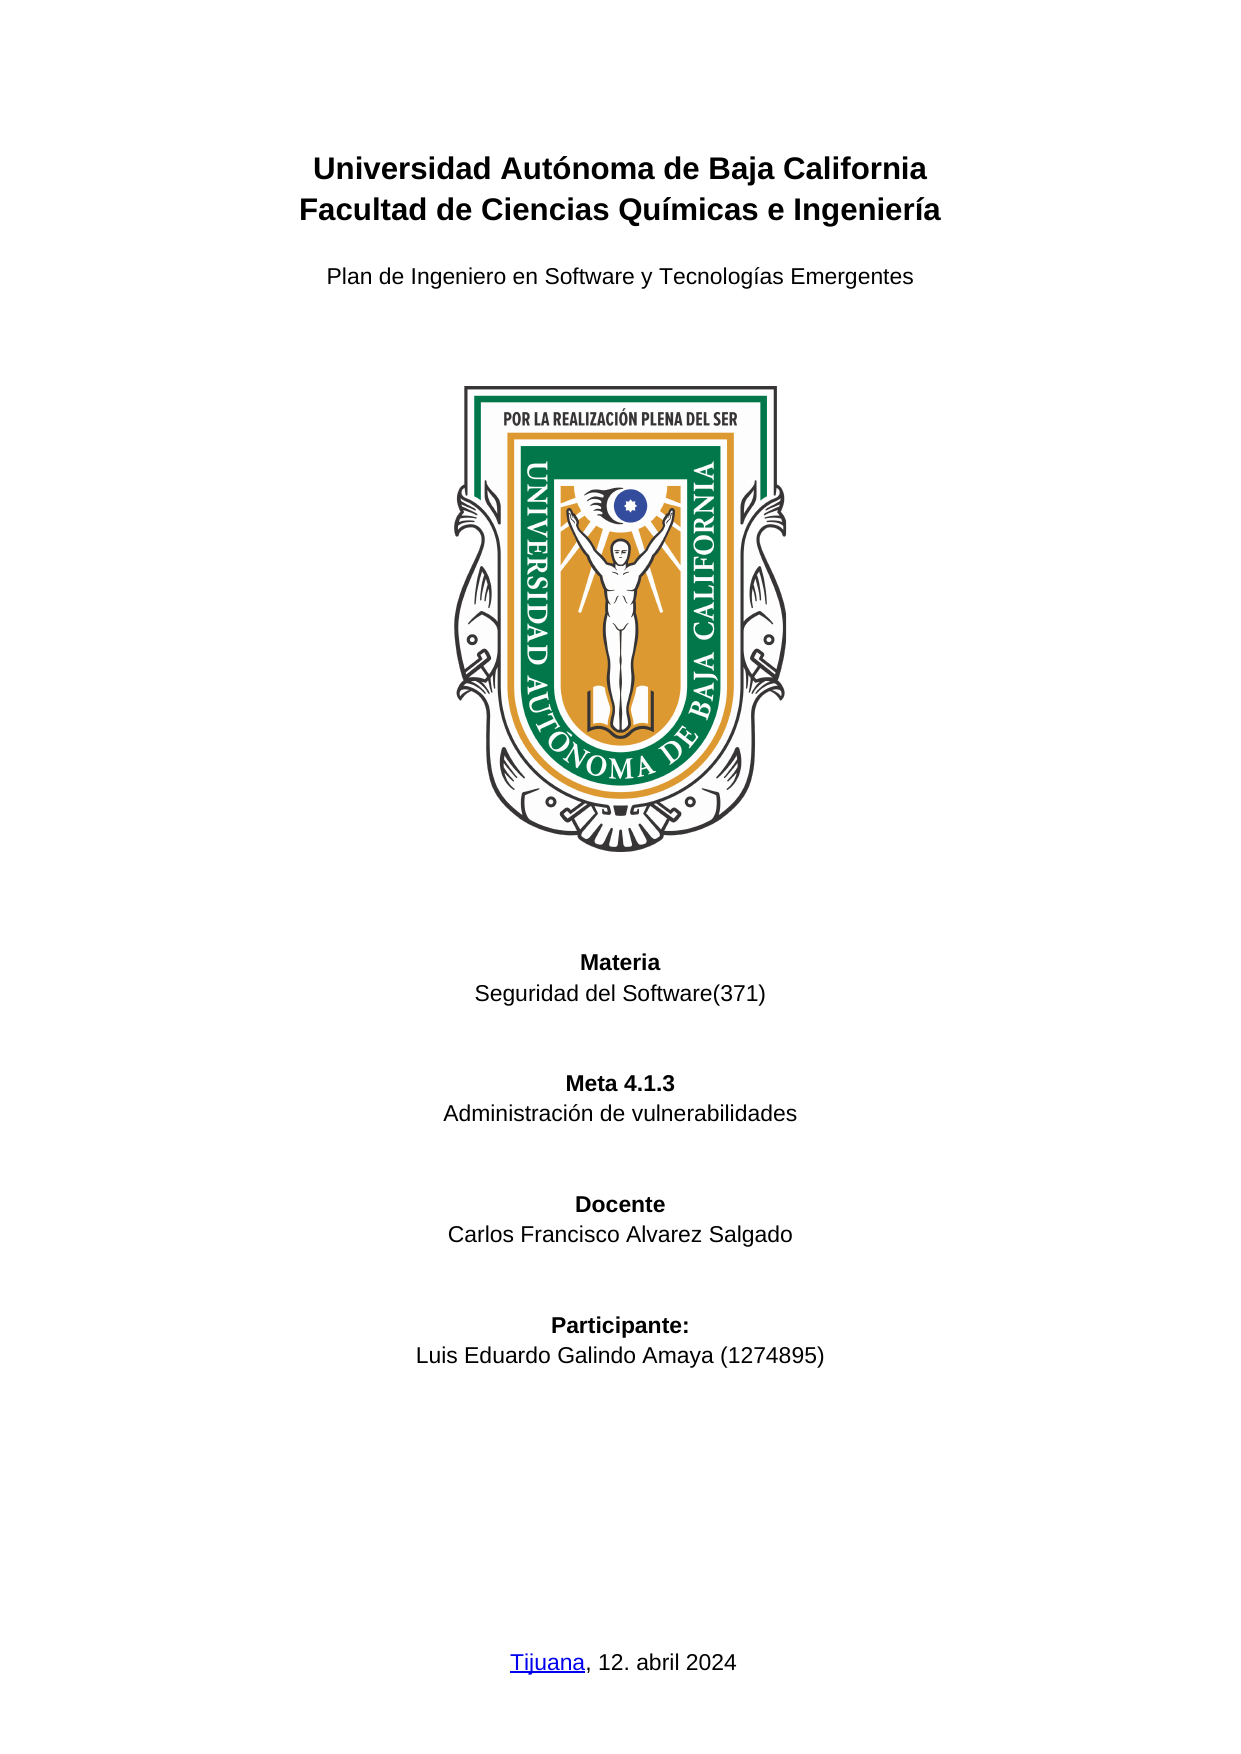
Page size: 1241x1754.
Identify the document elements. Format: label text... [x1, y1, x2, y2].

text Meta 4.1.3 [150, 1070, 1090, 1096]
picture [454, 386, 787, 852]
text Carlos Francisco Alvarez Salgado [150, 1221, 1090, 1247]
text Luis Eduardo Galindo Amaya (1274895) [150, 1342, 1090, 1368]
text Docente [150, 1191, 1090, 1217]
text Administración de vulnerabilidades [150, 1100, 1090, 1127]
text Participante: [150, 1312, 1090, 1338]
text Seguridad del Software(371) [150, 979, 1090, 1006]
text Facultad de Ciencias Químicas e Ingeniería [150, 191, 1090, 227]
text Universidad Autónoma de Baja California [150, 150, 1090, 186]
text Materia [150, 949, 1090, 976]
text Plan de Ingeniero en Software y Tecnologías Emergentes [150, 263, 1090, 289]
